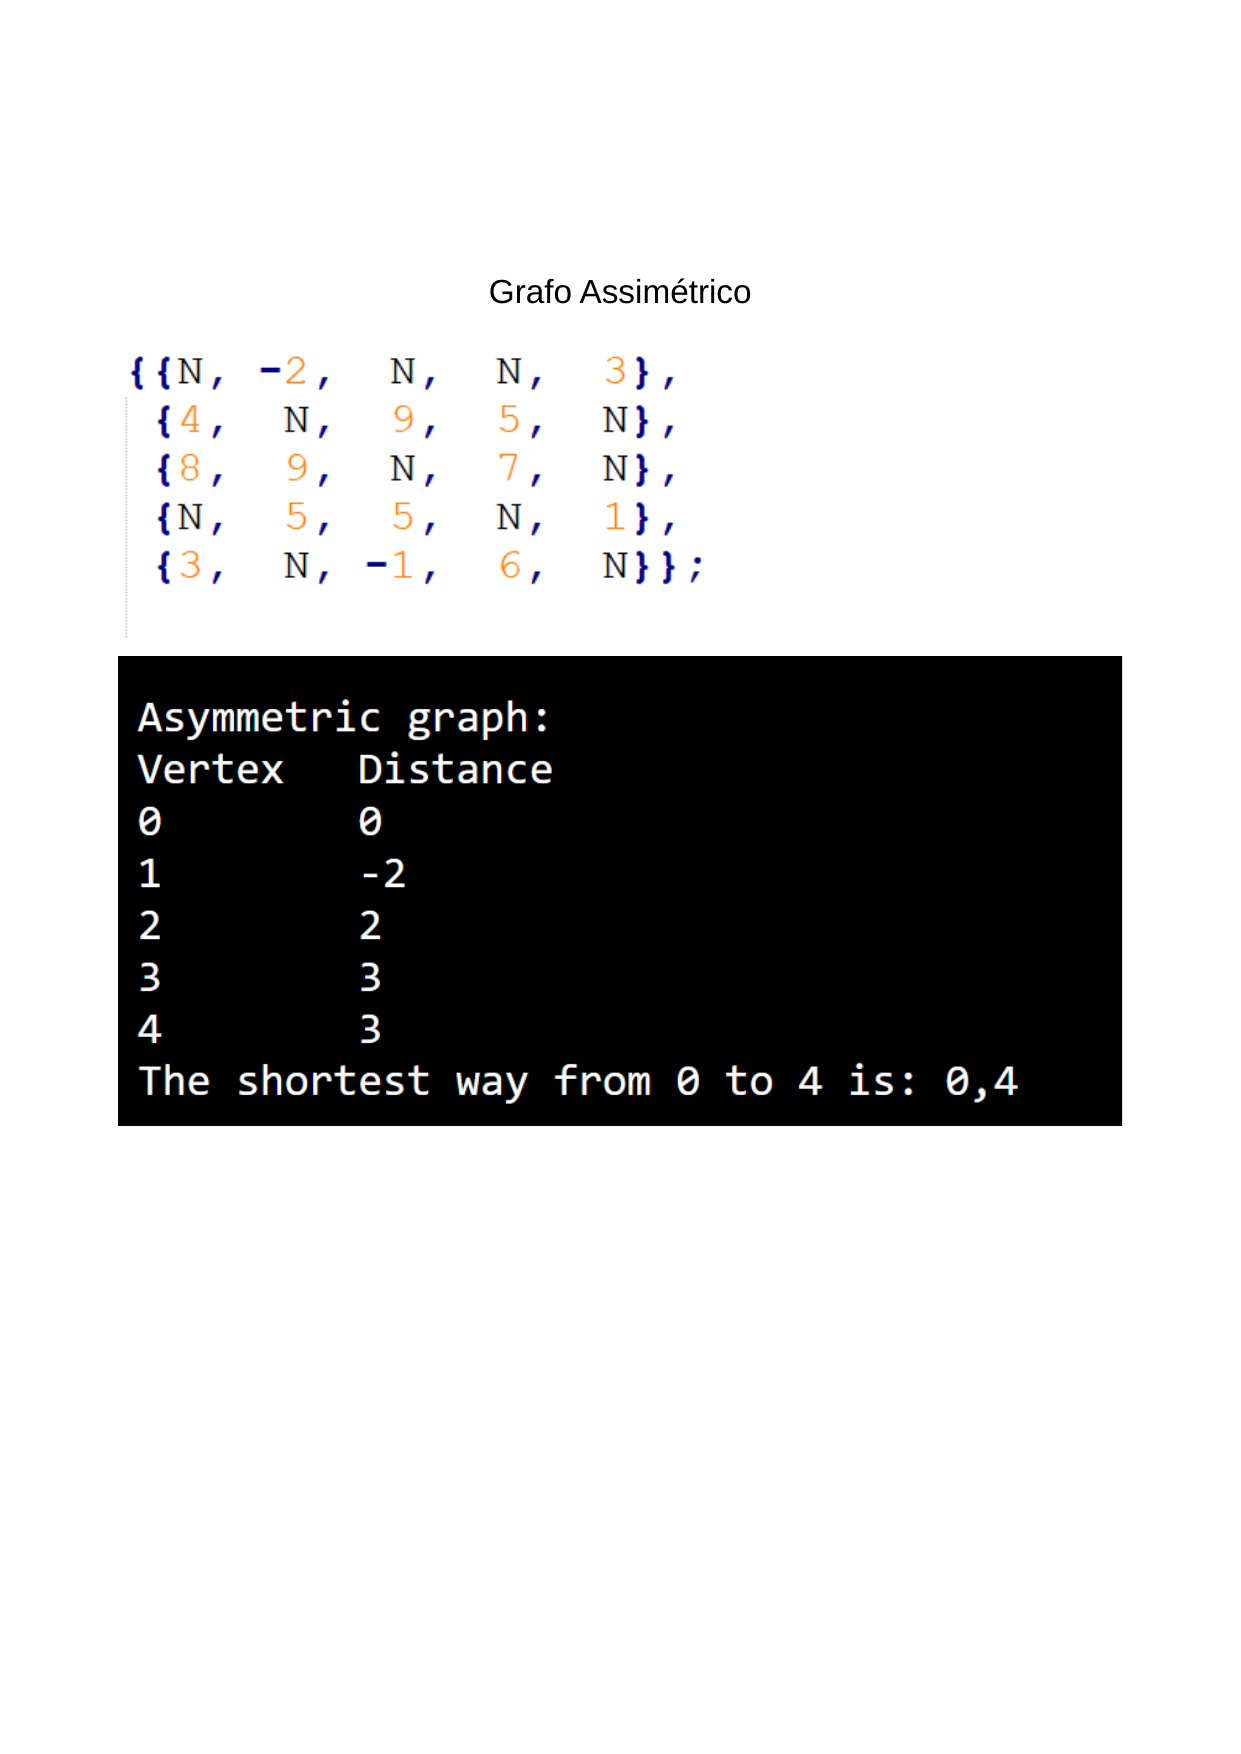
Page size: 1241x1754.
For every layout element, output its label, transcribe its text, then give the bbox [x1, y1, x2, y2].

picture [118, 656, 1123, 1126]
picture [118, 310, 762, 650]
text Grafo Assimétrico [118, 272, 1122, 310]
